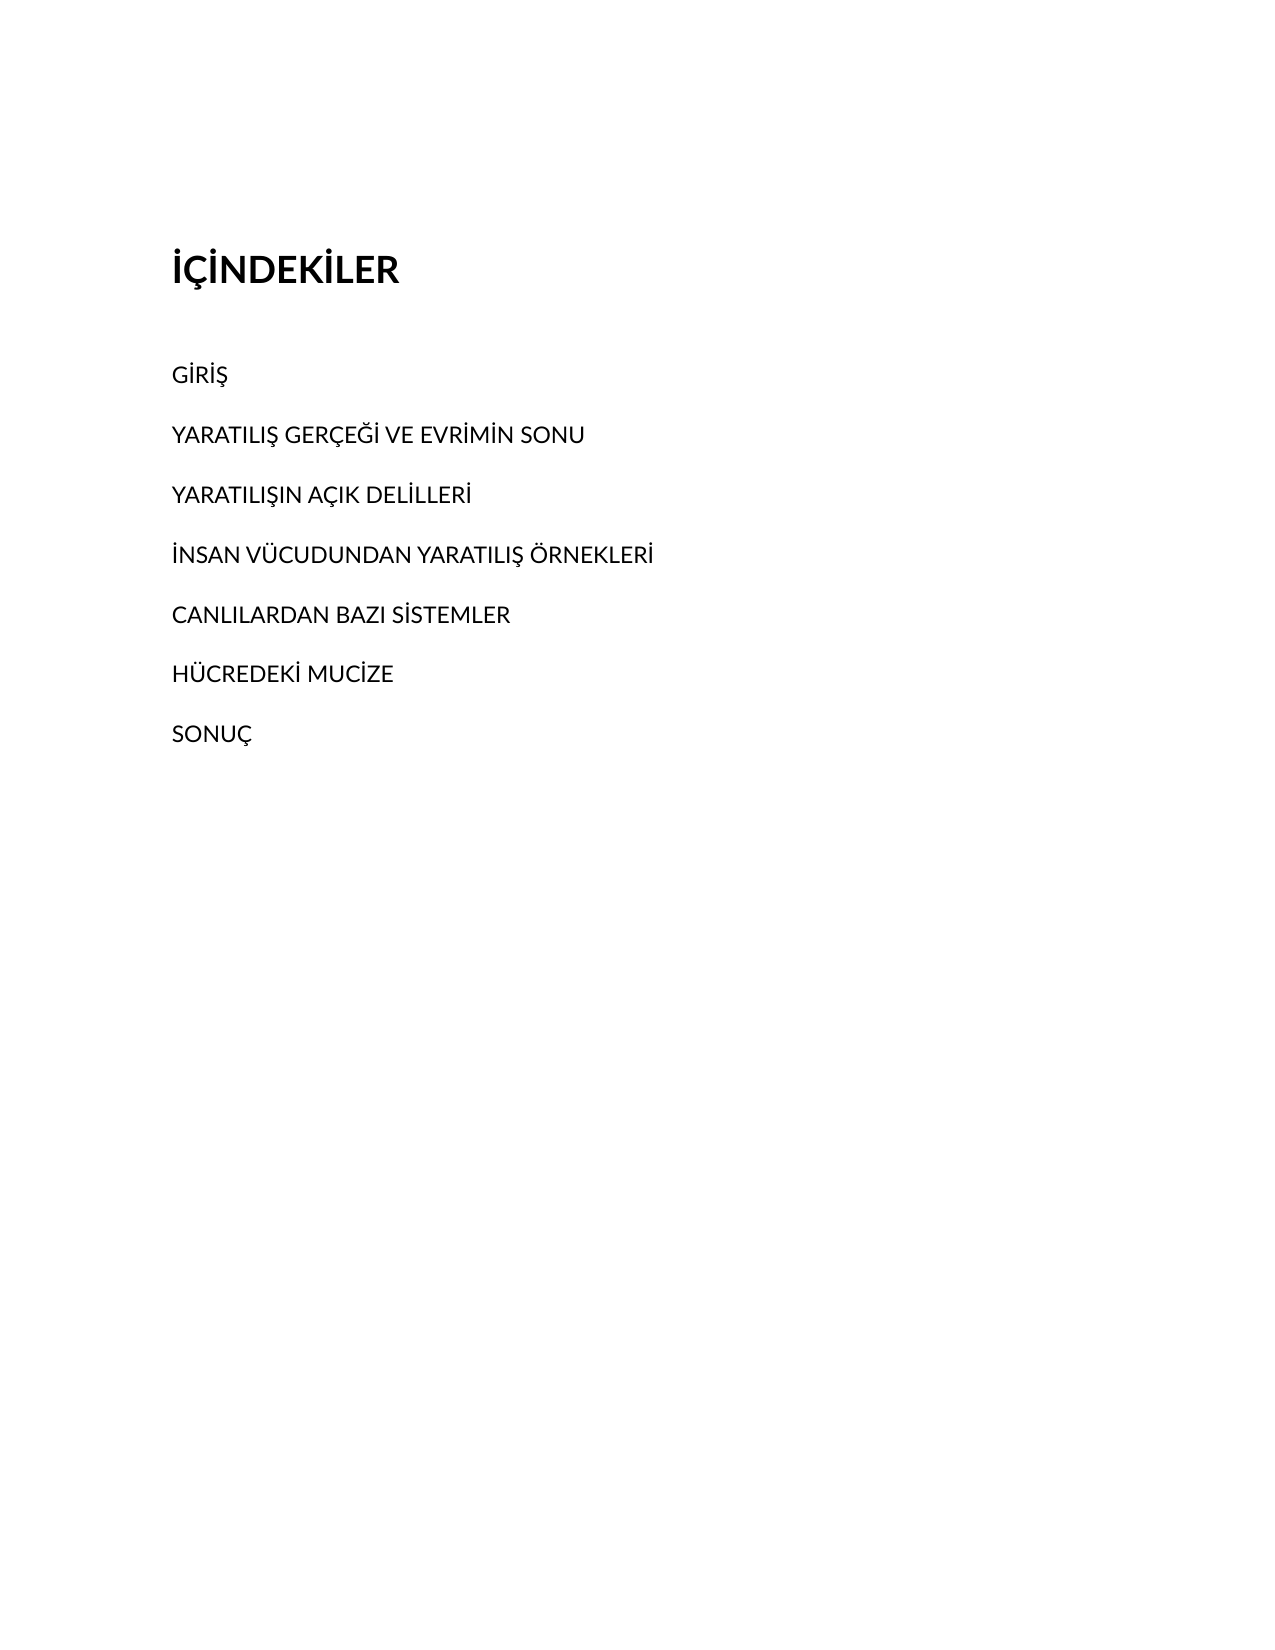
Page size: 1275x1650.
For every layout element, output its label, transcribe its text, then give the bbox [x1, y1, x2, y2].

text HÜCREDEKİ MUCİZE [112, 660, 1162, 688]
text YARATILIŞIN AÇIK DELİLLERİ [112, 481, 1162, 508]
text İNSAN VÜCUDUNDAN YARATILIŞ ÖRNEKLERİ [112, 541, 1162, 568]
text CANLILARDAN BAZI SİSTEMLER [112, 600, 1162, 628]
text YARATILIŞ GERÇEĞİ VE EVRİMİN SONU [112, 421, 1162, 448]
text GİRİŞ [112, 361, 1162, 389]
text SONUÇ [112, 720, 1162, 747]
text İÇİNDEKİLER [112, 247, 1162, 292]
